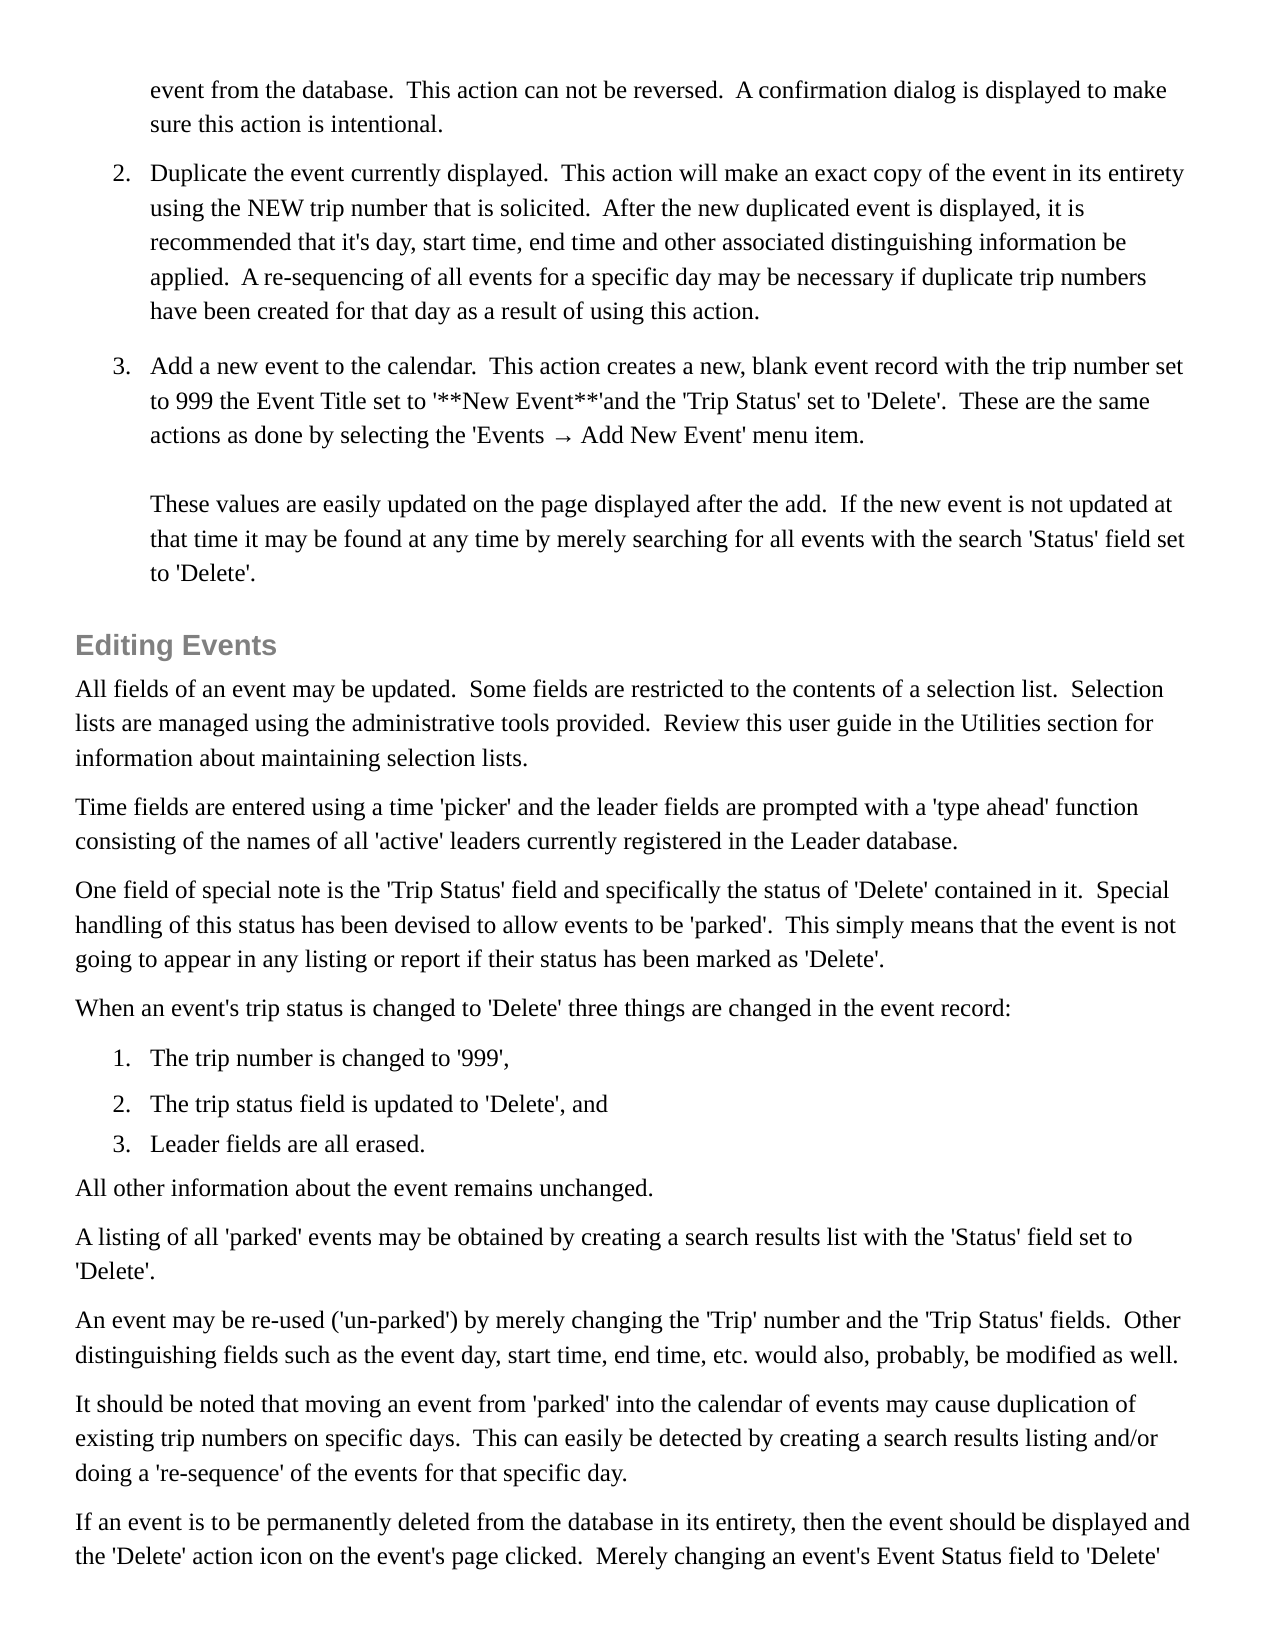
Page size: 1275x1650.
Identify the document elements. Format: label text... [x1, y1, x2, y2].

text Time fields are entered using a time 'picker' and the leader fields are prompted with a 'type ahead' function consisting of the names of all 'active' leaders currently registered in the Leader database. [75, 792, 1200, 855]
text When an event's trip status is changed to 'Delete' three things are changed in the event record: [75, 993, 1200, 1022]
list The trip status field is updated to 'Delete', and [112, 1089, 1200, 1118]
text A listing of all 'parked' events may be obtained by creating a search results list with the 'Status' field set to 'Delete'. [75, 1222, 1200, 1285]
list Add a new event to the calendar. This action creates a new, blank event record with the trip number set to 999 the Event Title set to '**New Event**'and the 'Trip Status' set to 'Delete'. These are the same actions as done by selecting the 'Events → Add New Event' menu item. These values are easily updated on the page displayed after the add. If the new event is not updated at that time it may be found at any time by merely searching for all events with the search 'Status' field set to 'Delete'. [112, 351, 1200, 587]
text One field of special note is the 'Trip Status' field and specifically the status of 'Delete' contained in it. Special handling of this status has been devised to allow events to be 'parked'. This simply means that the event is not going to appear in any listing or report if their status has been marked as 'Delete'. [75, 876, 1200, 973]
text It should be noted that moving an event from 'parked' into the calendar of events may cause duplication of existing trip numbers on specific days. This can easily be detected by creating a search results listing and/or doing a 're-sequence' of the events for that specific day. [75, 1389, 1200, 1487]
list The trip number is changed to '999', [112, 1043, 1200, 1071]
text All fields of an event may be updated. Some fields are restricted to the contents of a selection list. Selection lists are managed using the administrative tools provided. Review this user guide in the Utilities section for information about maintaining selection lists. [75, 674, 1200, 772]
list Duplicate the event currently displayed. This action will make an exact copy of the event in its entirety using the NEW trip number that is solicited. After the new duplicated event is displayed, it is recommended that it's day, start time, end time and other associated distinguishing information be applied. A re-sequencing of all events for a specific day may be necessary if duplicate trip numbers have been created for that day as a result of using this action. [112, 158, 1200, 325]
text An event may be re-used ('un-parked') by merely changing the 'Trip' number and the 'Trip Status' fields. Other distinguishing fields such as the event day, start time, end time, etc. would also, probably, be modified as well. [75, 1305, 1200, 1368]
subtitle Editing Events [75, 628, 1200, 661]
text All other information about the event remains unchanged. [75, 1173, 1200, 1201]
list event from the database. This action can not be reversed. A confirmation dialog is displayed to make sure this action is intentional. [112, 75, 1200, 138]
text If an event is to be permanently deleted from the database in its entirety, then the event should be displayed and the 'Delete' action icon on the event's page clicked. Merely changing an event's Event Status field to 'Delete' [75, 1507, 1200, 1570]
list Leader fields are all erased. [112, 1129, 1200, 1158]
